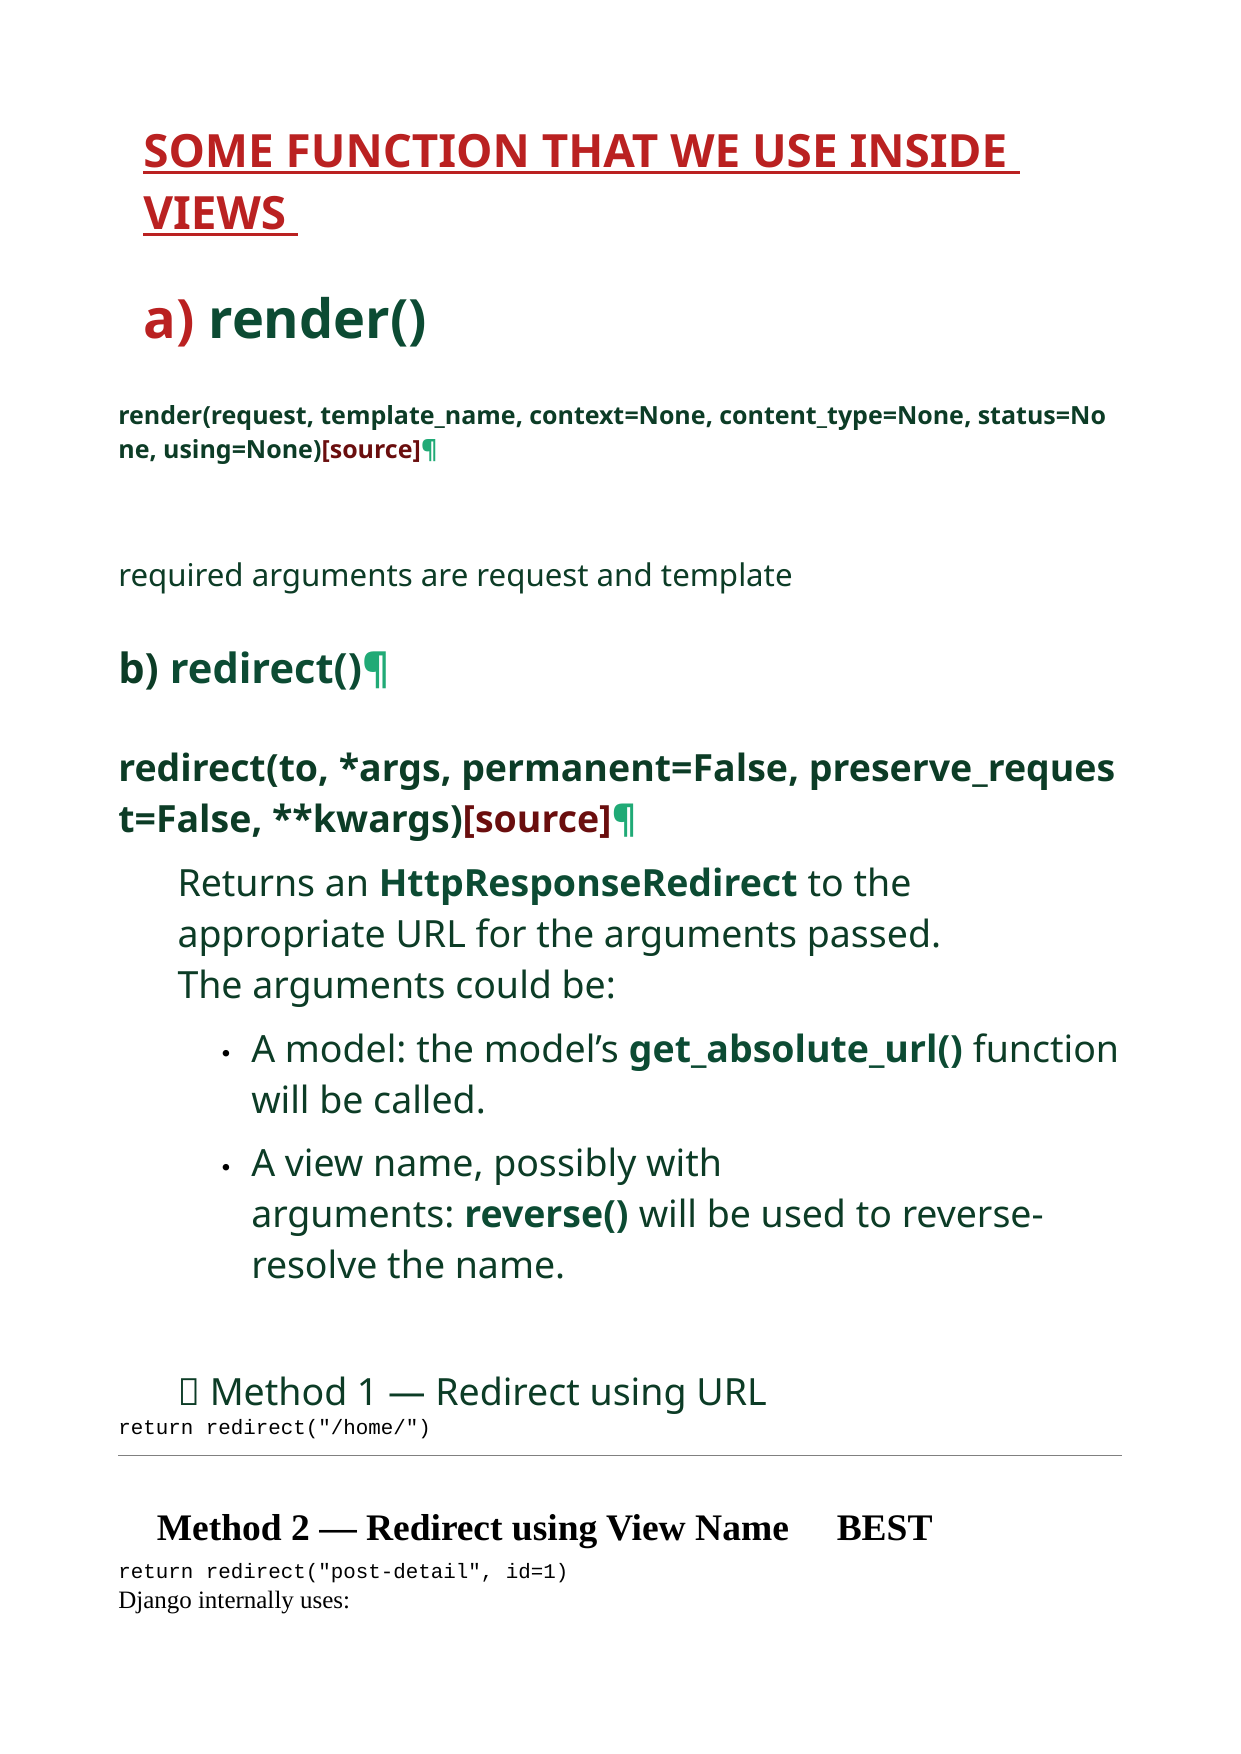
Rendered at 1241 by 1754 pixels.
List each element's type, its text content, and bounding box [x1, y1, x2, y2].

subtitle redirect(to, *args, permanent=False, preserve_request=False, **kwargs)[source]¶ [118, 742, 1122, 844]
subtitle ✅ Method 1 — Redirect using URL [177, 1366, 1122, 1417]
list The arguments could be: [177, 958, 1122, 1009]
list A model: the model’s get_absolute_url() function will be called. [222, 1022, 1122, 1124]
subtitle a) render() [143, 280, 1097, 354]
list A view name, possibly with arguments: reverse() will be used to reverse-resolve the name. [222, 1136, 1122, 1289]
text b) redirect()¶ [118, 639, 1122, 696]
text required arguments are request and template [118, 503, 1122, 595]
text SOME FUNCTION THAT WE USE INSIDE VIEWS [143, 118, 1097, 243]
text return redirect("post-detail", id=1) [118, 1561, 1122, 1585]
text return redirect("/home/") [118, 1417, 1122, 1440]
text Django internally uses: [118, 1585, 1122, 1613]
subtitle ✅ Method 2 — Redirect using View Name ✅ BEST [118, 1505, 1122, 1548]
list Returns an HttpResponseRedirect to the appropriate URL for the arguments passed. [177, 856, 1122, 958]
subtitle render(request, template_name, context=None, content_type=None, status=None, using=None)[source]¶ [118, 398, 1122, 466]
